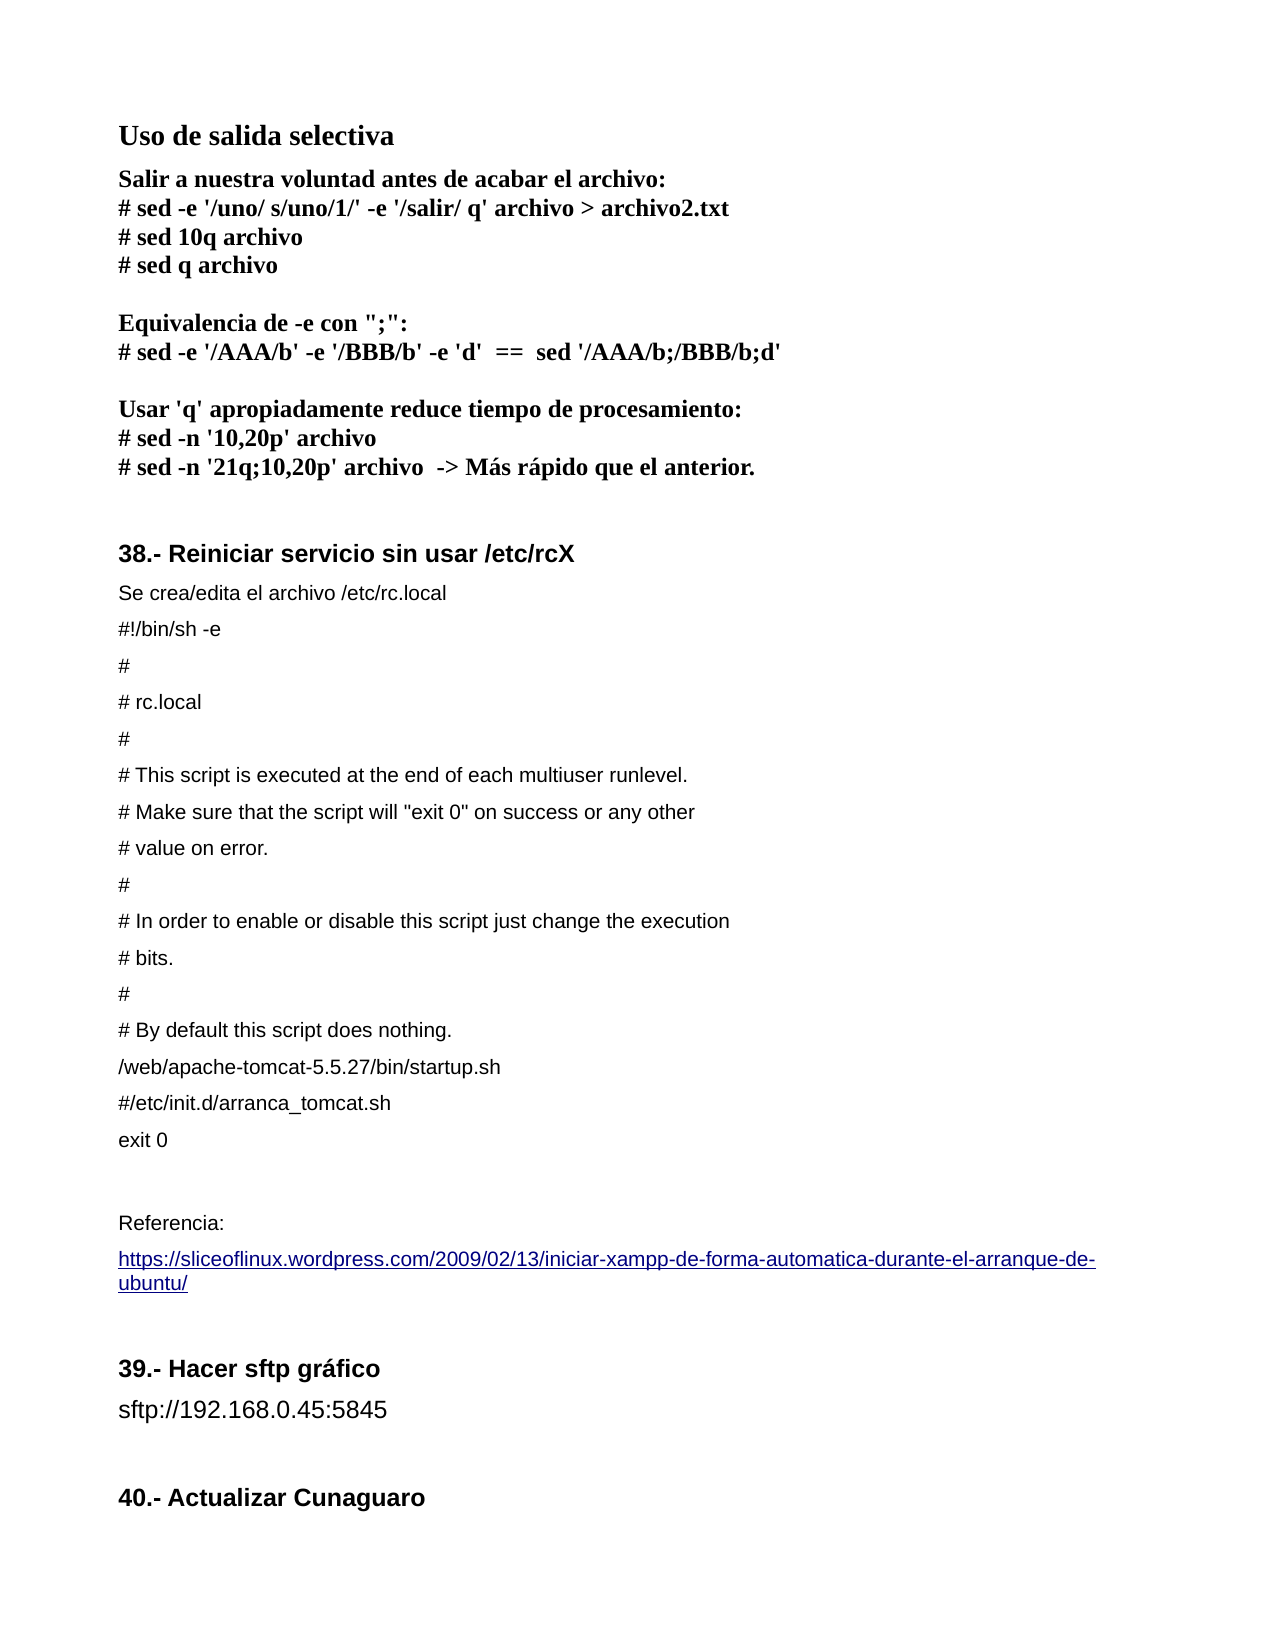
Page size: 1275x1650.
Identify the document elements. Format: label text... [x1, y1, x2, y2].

text exit 0 [118, 1128, 1157, 1152]
text 38.- Reiniciar servicio sin usar /etc/rcX [118, 539, 1157, 568]
text #/etc/init.d/arranca_tomcat.sh [118, 1091, 1157, 1115]
text /web/apache-tomcat-5.5.27/bin/startup.sh [118, 1055, 1157, 1079]
text # [118, 727, 1157, 751]
text # value on error. [118, 836, 1157, 860]
text # [118, 654, 1157, 678]
text # By default this script does nothing. [118, 1018, 1157, 1042]
text # Make sure that the script will "exit 0" on success or any other [118, 799, 1157, 823]
text # rc.local [118, 690, 1157, 714]
text 40.- Actualizar Cunaguaro [118, 1483, 1157, 1512]
text Se crea/edita el archivo /etc/rc.local [118, 581, 1157, 605]
text # In order to enable or disable this script just change the execution [118, 909, 1157, 933]
text #!/bin/sh -e [118, 617, 1157, 641]
text https://sliceoflinux.wordpress.com/2009/02/13/iniciar-xampp-de-forma-automatica-durante-el-arranque-de-ubuntu/ [118, 1247, 1157, 1295]
text # bits. [118, 945, 1157, 969]
subtitle Uso de salida selectiva [118, 118, 1157, 152]
text # [118, 982, 1157, 1006]
text Referencia: [118, 1211, 1157, 1234]
text sftp://192.168.0.45:5845 [118, 1395, 1157, 1424]
text 39.- Hacer sftp gráfico [118, 1354, 1157, 1383]
text # [118, 872, 1157, 896]
text # This script is executed at the end of each multiuser runlevel. [118, 763, 1157, 787]
text Salir a nuestra voluntad antes de acabar el archivo: # sed -e '/uno/ s/uno/1/' -e '/salir/ q' archivo > archivo2.txt # sed 10q archivo # sed q archivo Equivalencia de -e con ";": # sed -e '/AAA/b' -e '/BBB/b' -e 'd' == sed '/AAA/b;/BBB/b;d' Usar 'q' apropiadamente reduce tiempo de procesamiento: # sed -n '10,20p' archivo # sed -n '21q;10,20p' archivo -> Más rápido que el anterior. [118, 164, 1157, 480]
